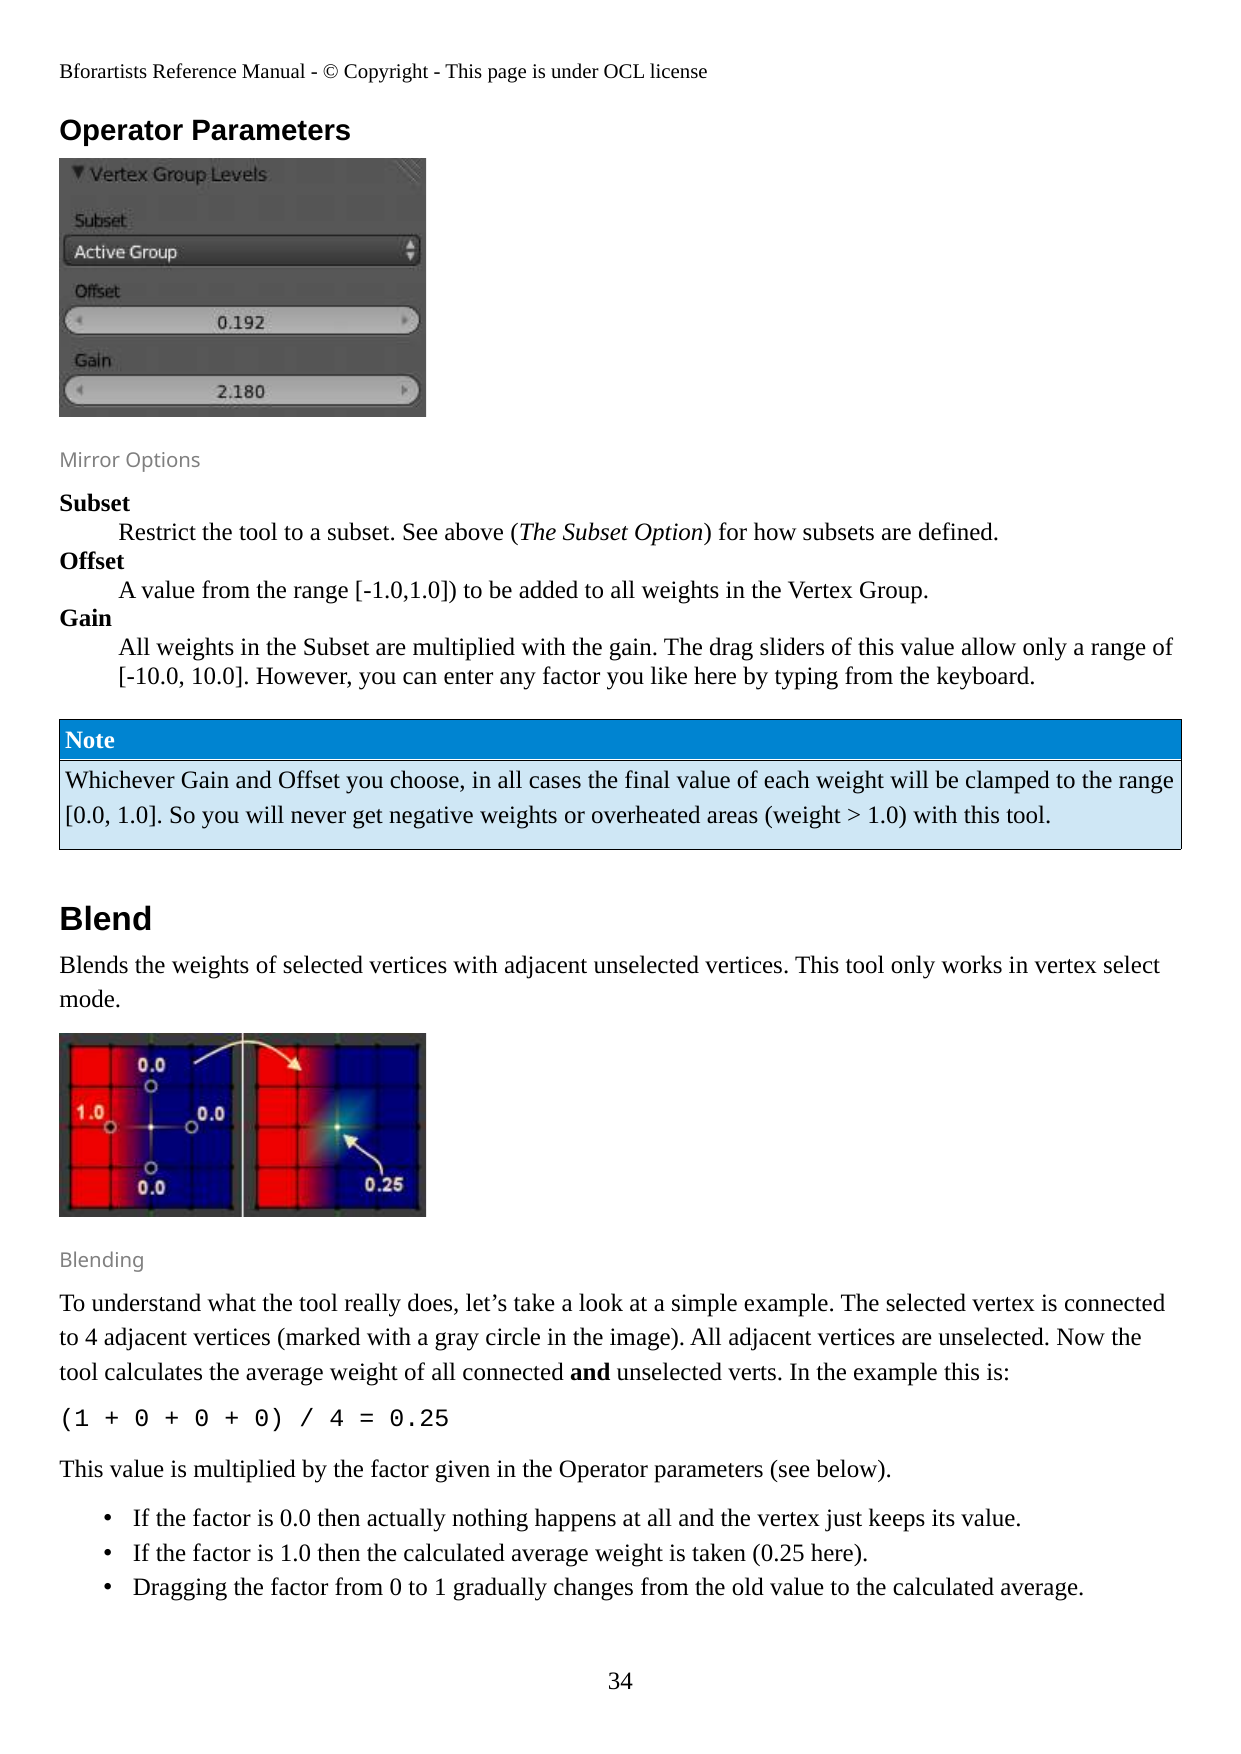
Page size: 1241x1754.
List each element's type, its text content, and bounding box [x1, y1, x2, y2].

text Blends the weights of selected vertices with adjacent unselected vertices. This tool only works in vertex select mode. [59, 950, 1181, 1013]
list If the factor is 0.0 then actually nothing happens at all and the vertex just keeps its value. [103, 1503, 1181, 1532]
text Blending [59, 1242, 1181, 1273]
subtitle Offset [59, 546, 1181, 575]
list Dragging the factor from 0 to 1 gradually changes from the old value to the calculated average. [103, 1572, 1181, 1601]
list A value from the range [-1.0,1.0]) to be added to all weights in the Vertex Group. [118, 575, 1181, 603]
picture [59, 1033, 427, 1217]
text This value is multiplied by the factor given in the Operator parameters (see below). [59, 1454, 1181, 1483]
picture [59, 158, 427, 417]
subtitle Gain [59, 603, 1181, 632]
list All weights in the Subset are multiplied with the gain. The drag sliders of this value allow only a range of [-10.0, 10.0]. However, you can enter any factor you like here by typing from the keyboard. [118, 632, 1181, 690]
subtitle Subset [59, 488, 1181, 517]
text Mirror Options [59, 443, 1181, 474]
list If the factor is 1.0 then the calculated average weight is taken (0.25 here). [103, 1538, 1181, 1567]
table_cell Whichever Gain and Offset you choose, in all cases the final value of each weight will be clamped to the range [0.0, 1.0]. So you will never get negative weights or overheated areas (weight > 1.0) with this tool. [60, 761, 1181, 849]
subtitle Blend [59, 898, 1181, 937]
list Restrict the tool to a subset. See above (The Subset Option) for how subsets are defined. [118, 517, 1181, 546]
subtitle Operator Parameters [59, 113, 1181, 146]
text (1 + 0 + 0 + 0) / 4 = 0.25 [59, 1406, 1181, 1434]
table_header Note [60, 720, 1181, 759]
text To understand what the tool really does, let’s take a look at a simple example. The selected vertex is connected to 4 adjacent vertices (marked with a gray circle in the image). All adjacent vertices are unselected. Now the tool calculates the average weight of all connected and unselected verts. In the example this is: [59, 1288, 1181, 1386]
